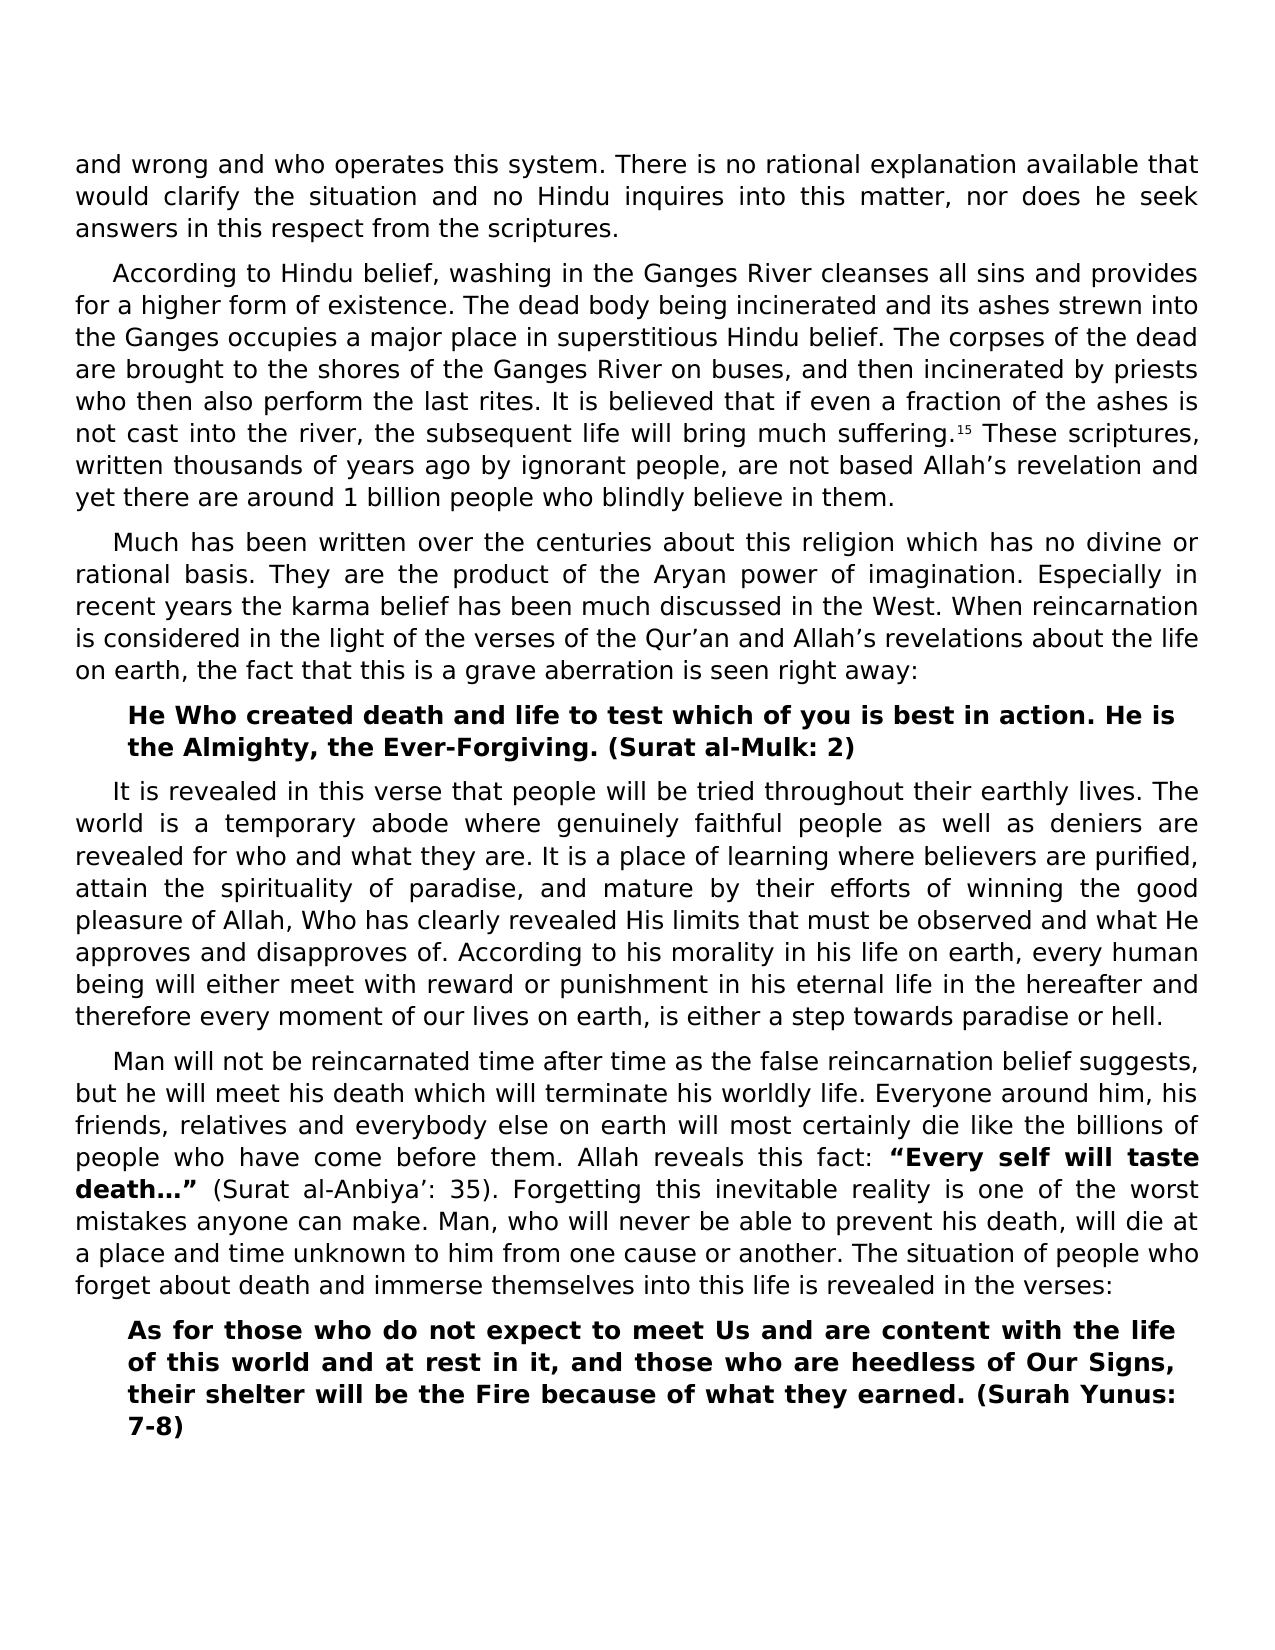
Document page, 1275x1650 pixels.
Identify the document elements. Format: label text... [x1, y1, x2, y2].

text It is revealed in this verse that people will be tried throughout their earthly lives. The world is a temporary abode where genuinely faithful people as well as deniers are revealed for who and what they are. It is a place of learning where believers are purified, attain the spirituality of paradise, and mature by their efforts of winning the good pleasure of Allah, Who has clearly revealed His limits that must be observed and what He approves and disapproves of. According to his morality in his life on earth, every human being will either meet with reward or punishment in his eternal life in the hereafter and therefore every moment of our lives on earth, is either a step towards paradise or hell. [75, 777, 1200, 1031]
text and wrong and who operates this system. There is no rational explanation available that would clarify the situation and no Hindu inquires into this matter, nor does he seek answers in this respect from the scriptures. [75, 150, 1200, 243]
text According to Hindu belief, washing in the Ganges River cleanses all sins and provides for a higher form of existence. The dead body being incinerated and its ashes strewn into the Ganges occupies a major place in superstitious Hindu belief. The corpses of the dead are brought to the shores of the Ganges River on buses, and then incinerated by priests who then also perform the last rites. It is believed that if even a fraction of the ashes is not cast into the river, the subsequent life will bring much suffering.15 These scriptures, written thousands of years ago by ignorant people, are not based Allah’s revelation and yet there are around 1 billion people who blindly believe in them. [75, 259, 1200, 512]
text Much has been written over the centuries about this religion which has no divine or rational basis. They are the product of the Aryan power of imagination. Especially in recent years the karma belief has been much discussed in the West. When reincarnation is considered in the light of the verses of the Qur’an and Allah’s revelations about the life on earth, the fact that this is a grave aberration is seen right away: [75, 528, 1200, 685]
text He Who created death and life to test which of you is best in action. He is the Almighty, the Ever-Forgiving. (Surat al-Mulk: 2) [127, 701, 1177, 762]
text Man will not be reincarnated time after time as the false reincarnation belief suggests, but he will meet his death which will terminate his worldly life. Everyone around him, his friends, relatives and everybody else on earth will most certainly die like the billions of people who have come before them. Allah reveals this fact: “Every self will taste death…” (Surat al-Anbiya’: 35). Forgetting this inevitable reality is one of the worst mistakes anyone can make. Man, who will never be able to prevent his death, will die at a place and time unknown to him from one cause or another. The situation of people who forget about death and immerse themselves into this life is revealed in the verses: [75, 1047, 1200, 1300]
text As for those who do not expect to meet Us and are content with the life of this world and at rest in it, and those who are heedless of Our Signs, their shelter will be the Fire because of what they earned. (Surah Yunus: 7-8) [127, 1316, 1177, 1441]
